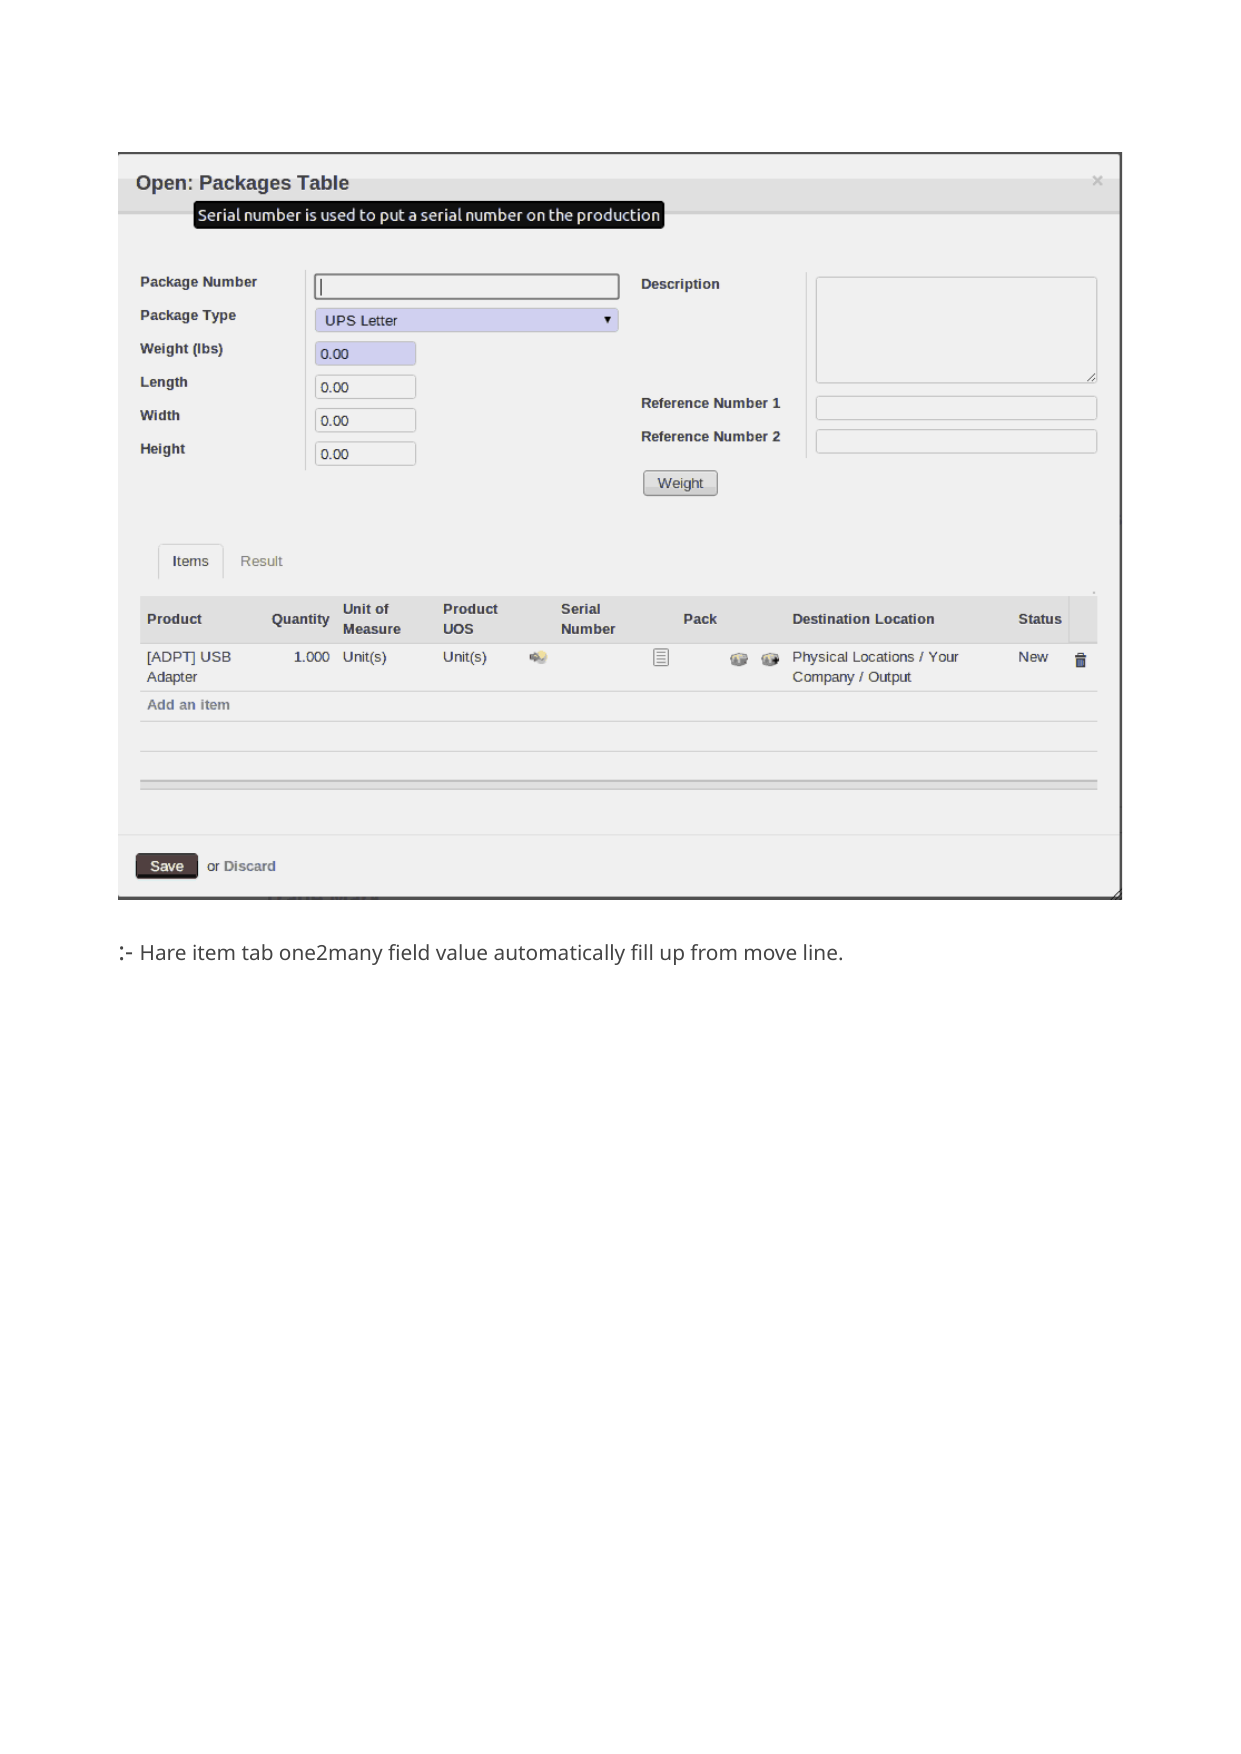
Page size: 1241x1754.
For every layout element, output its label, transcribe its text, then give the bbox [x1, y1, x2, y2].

text :- Hare item tab one2many field value automatically fill up from move line. [118, 933, 1122, 967]
picture [118, 152, 1123, 900]
